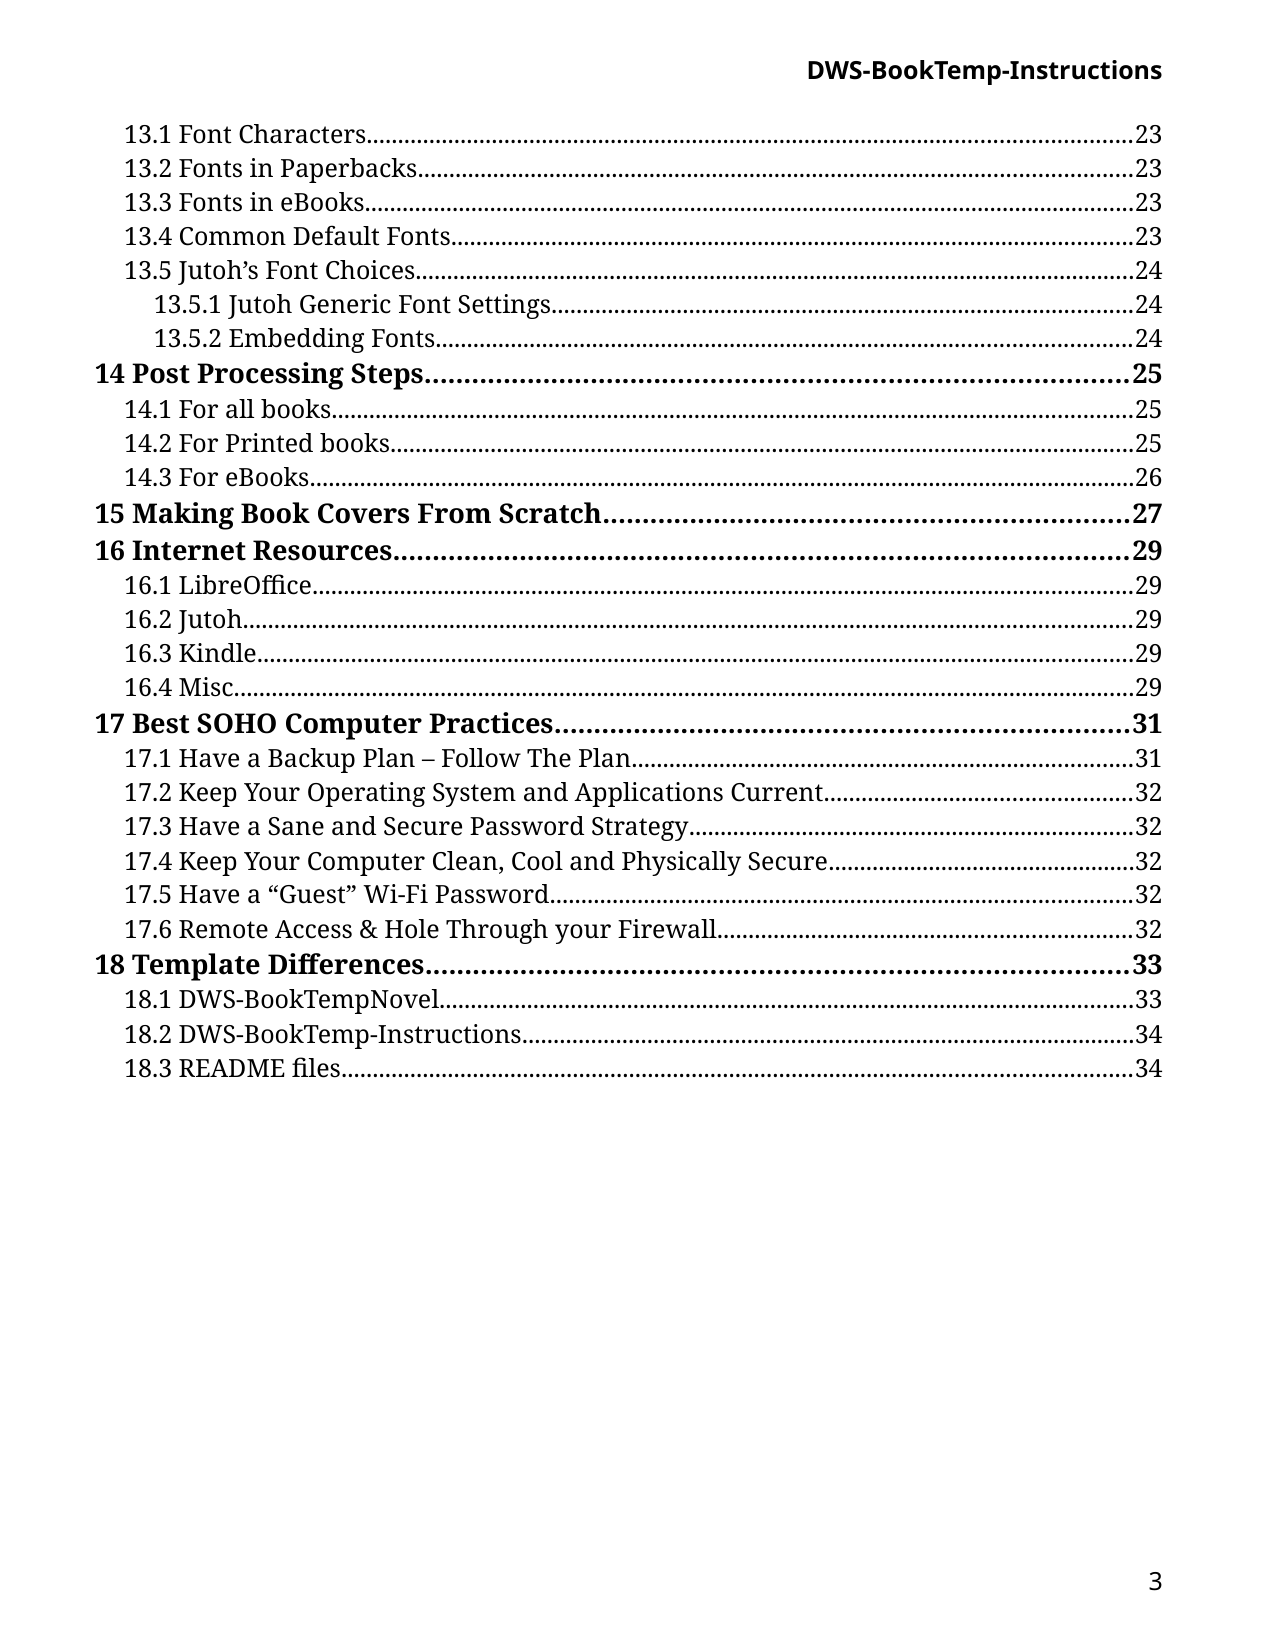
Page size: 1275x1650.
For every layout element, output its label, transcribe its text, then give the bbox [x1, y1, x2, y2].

text 13.1 Font Characters 23 [124, 117, 1162, 151]
text 14 Post Processing Steps 25 [94, 355, 1162, 392]
text 18.2 DWS-BookTemp-Instructions 34 [124, 1016, 1162, 1050]
text 17.1 Have a Backup Plan – Follow The Plan 31 [124, 741, 1162, 775]
text 17.5 Have a “Guest” Wi-Fi Password. 32 [124, 877, 1162, 911]
text 17 Best SOHO Computer Practices 31 [94, 704, 1162, 741]
text 13.5.1 Jutoh Generic Font Settings 24 [153, 287, 1162, 321]
text 17.2 Keep Your Operating System and Applications Current 32 [124, 775, 1162, 809]
text 18 Template Differences 33 [94, 945, 1162, 982]
text 15 Making Book Covers From Scratch 27 [94, 494, 1162, 531]
text 16 Internet Resources 29 [94, 531, 1162, 568]
text 13.5.2 Embedding Fonts 24 [153, 321, 1162, 355]
text 13.4 Common Default Fonts 23 [124, 219, 1162, 253]
text 17.6 Remote Access & Hole Through your Firewall 32 [124, 911, 1162, 945]
text 16.2 Jutoh 29 [124, 602, 1162, 636]
text 13.5 Jutoh’s Font Choices 24 [124, 253, 1162, 287]
text 16.1 LibreOffice 29 [124, 568, 1162, 602]
text 17.4 Keep Your Computer Clean, Cool and Physically Secure 32 [124, 843, 1162, 877]
text 16.3 Kindle 29 [124, 636, 1162, 670]
text 14.2 For Printed books 25 [124, 426, 1162, 460]
text 14.1 For all books 25 [124, 392, 1162, 426]
text 17.3 Have a Sane and Secure Password Strategy 32 [124, 809, 1162, 843]
text 13.2 Fonts in Paperbacks 23 [124, 151, 1162, 185]
text 13.3 Fonts in eBooks 23 [124, 185, 1162, 219]
text 14.3 For eBooks 26 [124, 460, 1162, 494]
text 18.3 README files 34 [124, 1050, 1162, 1084]
text 18.1 DWS-BookTempNovel 33 [124, 982, 1162, 1016]
text 16.4 Misc. 29 [124, 670, 1162, 704]
